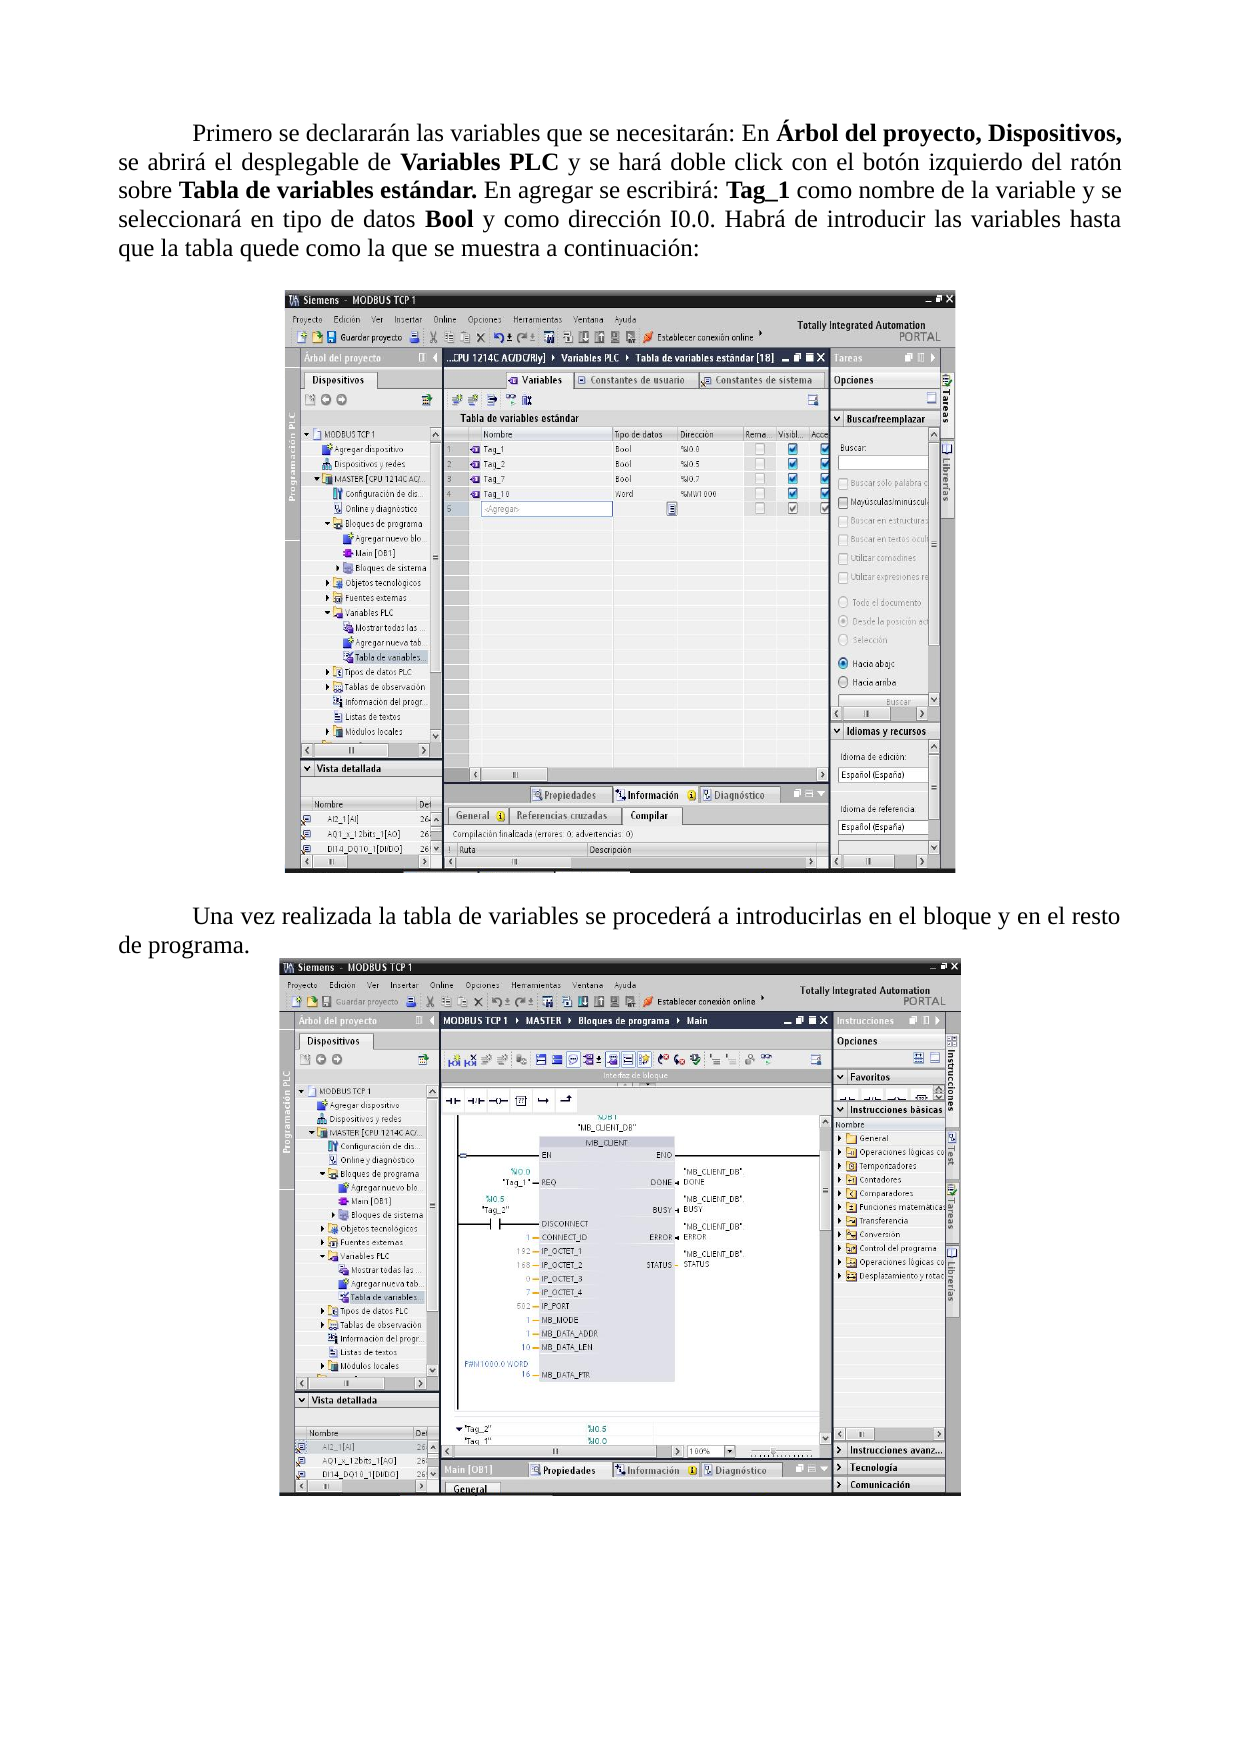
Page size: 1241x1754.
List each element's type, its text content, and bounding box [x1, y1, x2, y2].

text Una vez realizada la tabla de variables se procederá a introducirlas en el bloque y en el resto de programa. [118, 901, 1122, 959]
text Primero se declararán las variables que se necesitarán: En Árbol del proyecto, Dispositivos, se abrirá el desplegable de Variables PLC y se hará doble click con el botón izquierdo del ratón sobre Tabla de variables estándar. En agregar se escribirá: Tag_1 como nombre de la variable y se seleccionará en tipo de datos Bool y como dirección I0.0. Habrá de introducir las variables hasta que la tabla quede como la que se muestra a continuación: [118, 118, 1122, 262]
